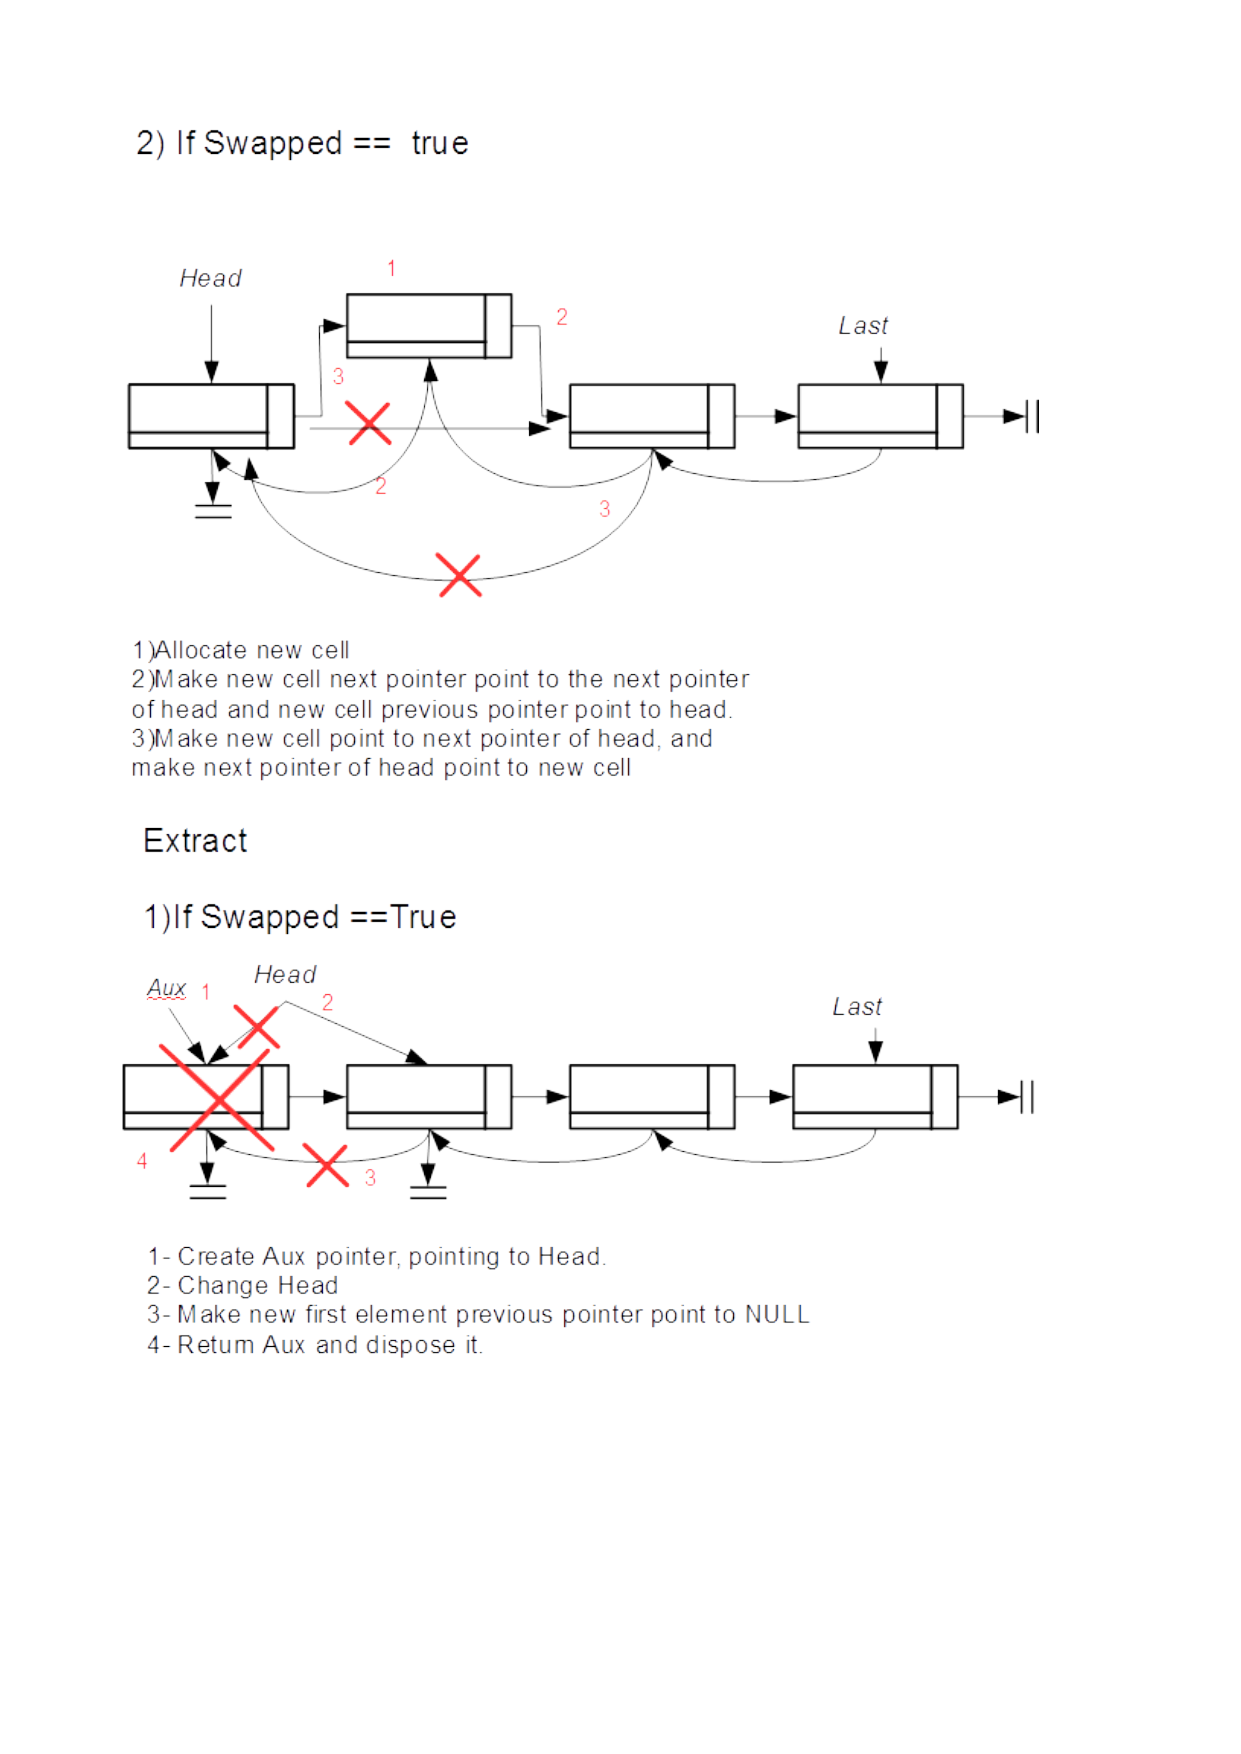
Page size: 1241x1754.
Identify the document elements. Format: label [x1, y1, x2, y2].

picture [118, 118, 1039, 1378]
